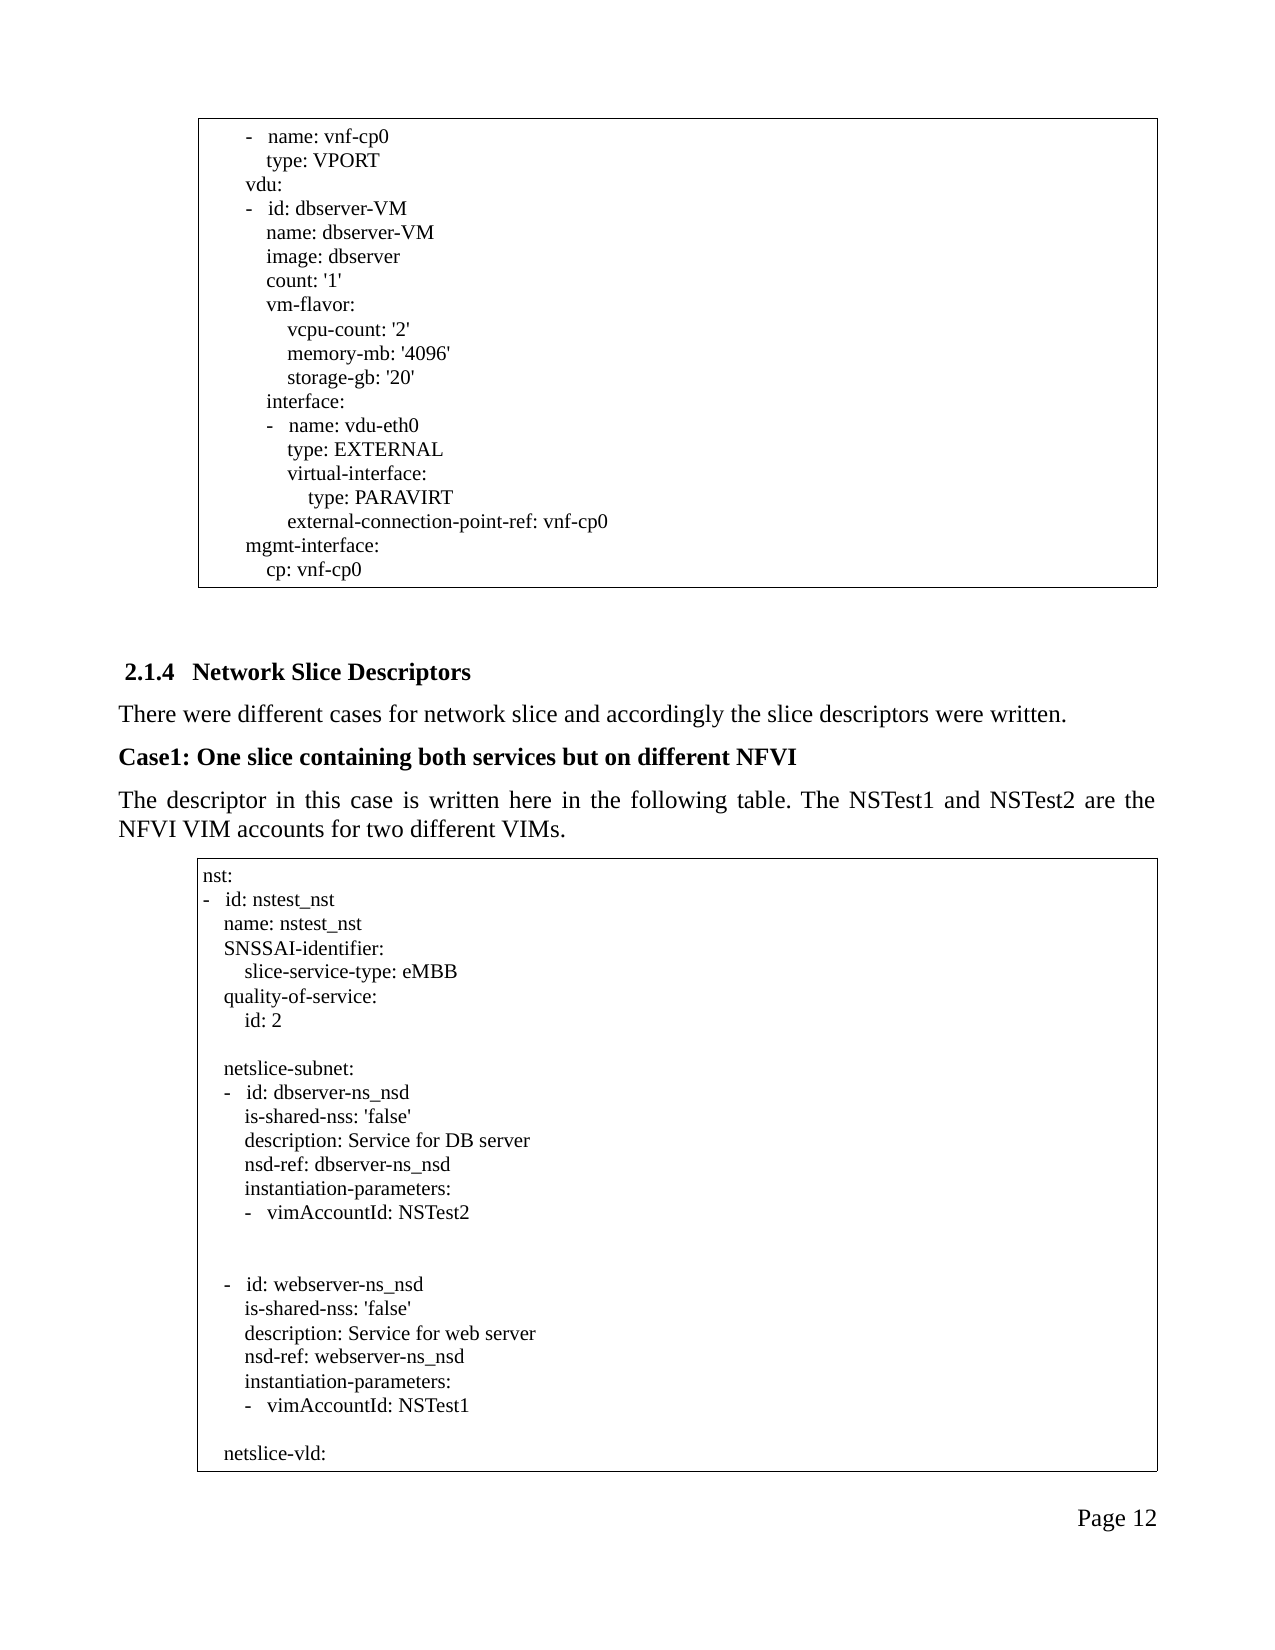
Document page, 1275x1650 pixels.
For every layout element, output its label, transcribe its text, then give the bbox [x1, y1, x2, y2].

subtitle Network Slice Descriptors [118, 657, 1157, 686]
table_header - name: vnf-cp0 type: VPORT vdu: - id: dbserver-VM name: dbserver-VM image: dbserver count: '1' vm-flavor: vcpu-count: '2' memory-mb: '4096' storage-gb: '20' interface: - name: vdu-eth0 type: EXTERNAL virtual-interface: type: PARAVIRT external-connection-point-ref: vnf-cp0 mgmt-interface: cp: vnf-cp0 [199, 119, 1157, 587]
text There were different cases for network slice and accordingly the slice descriptors were written. [118, 699, 1157, 727]
text Case1: One slice containing both services but on different NFVI [118, 742, 1157, 771]
text The descriptor in this case is written here in the following table. The NSTest1 and NSTest2 are the NFVI VIM accounts for two different VIMs. [118, 785, 1157, 843]
table_header nst: - id: nstest_nst name: nstest_nst SNSSAI-identifier: slice-service-type: eMBB quality-of-service: id: 2 netslice-subnet: - id: dbserver-ns_nsd is-shared-nss: 'false' description: Service for DB server nsd-ref: dbserver-ns_nsd instantiation-parameters: - vimAccountId: NSTest2 - id: webserver-ns_nsd is-shared-nss: 'false' description: Service for web server nsd-ref: webserver-ns_nsd instantiation-parameters: - vimAccountId: NSTest1 netslice-vld: [198, 859, 1157, 1471]
